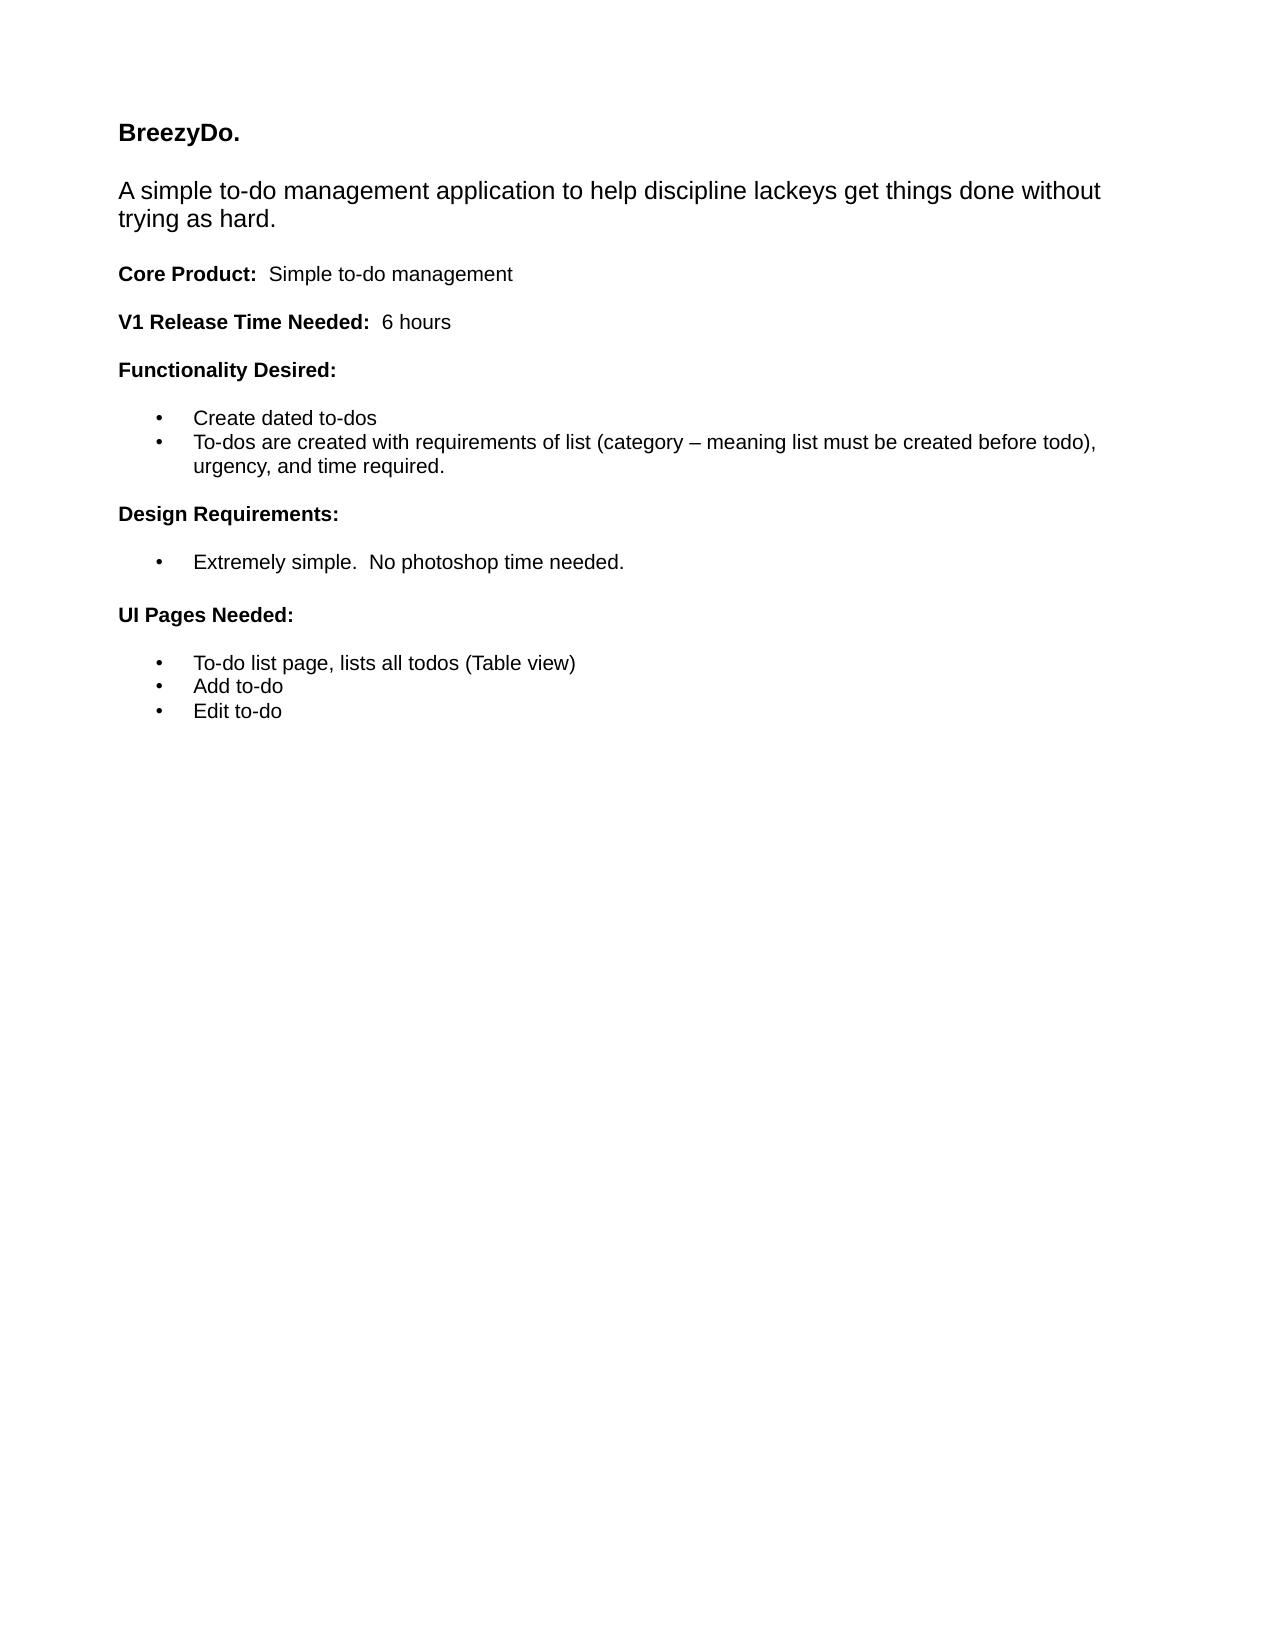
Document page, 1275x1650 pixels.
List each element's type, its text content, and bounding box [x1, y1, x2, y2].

text V1 Release Time Needed: 6 hours [118, 310, 1157, 334]
text Functionality Desired: [118, 358, 1157, 382]
list Edit to-do [156, 698, 1157, 722]
text UI Pages Needed: [118, 602, 1157, 626]
text BreezyDo. [118, 118, 1157, 147]
list Extremely simple. No photoshop time needed. [156, 549, 1157, 574]
list Create dated to-dos [156, 406, 1157, 430]
list Add to-do [156, 674, 1157, 698]
text Design Requirements: [118, 502, 1157, 526]
text A simple to-do management application to help discipline lackeys get things done without trying as hard. [118, 176, 1157, 233]
list To-do list page, lists all todos (Table view) [156, 650, 1157, 674]
list To-dos are created with requirements of list (category – meaning list must be created before todo), urgency, and time required. [156, 430, 1157, 478]
text Core Product: Simple to-do management [118, 262, 1157, 286]
